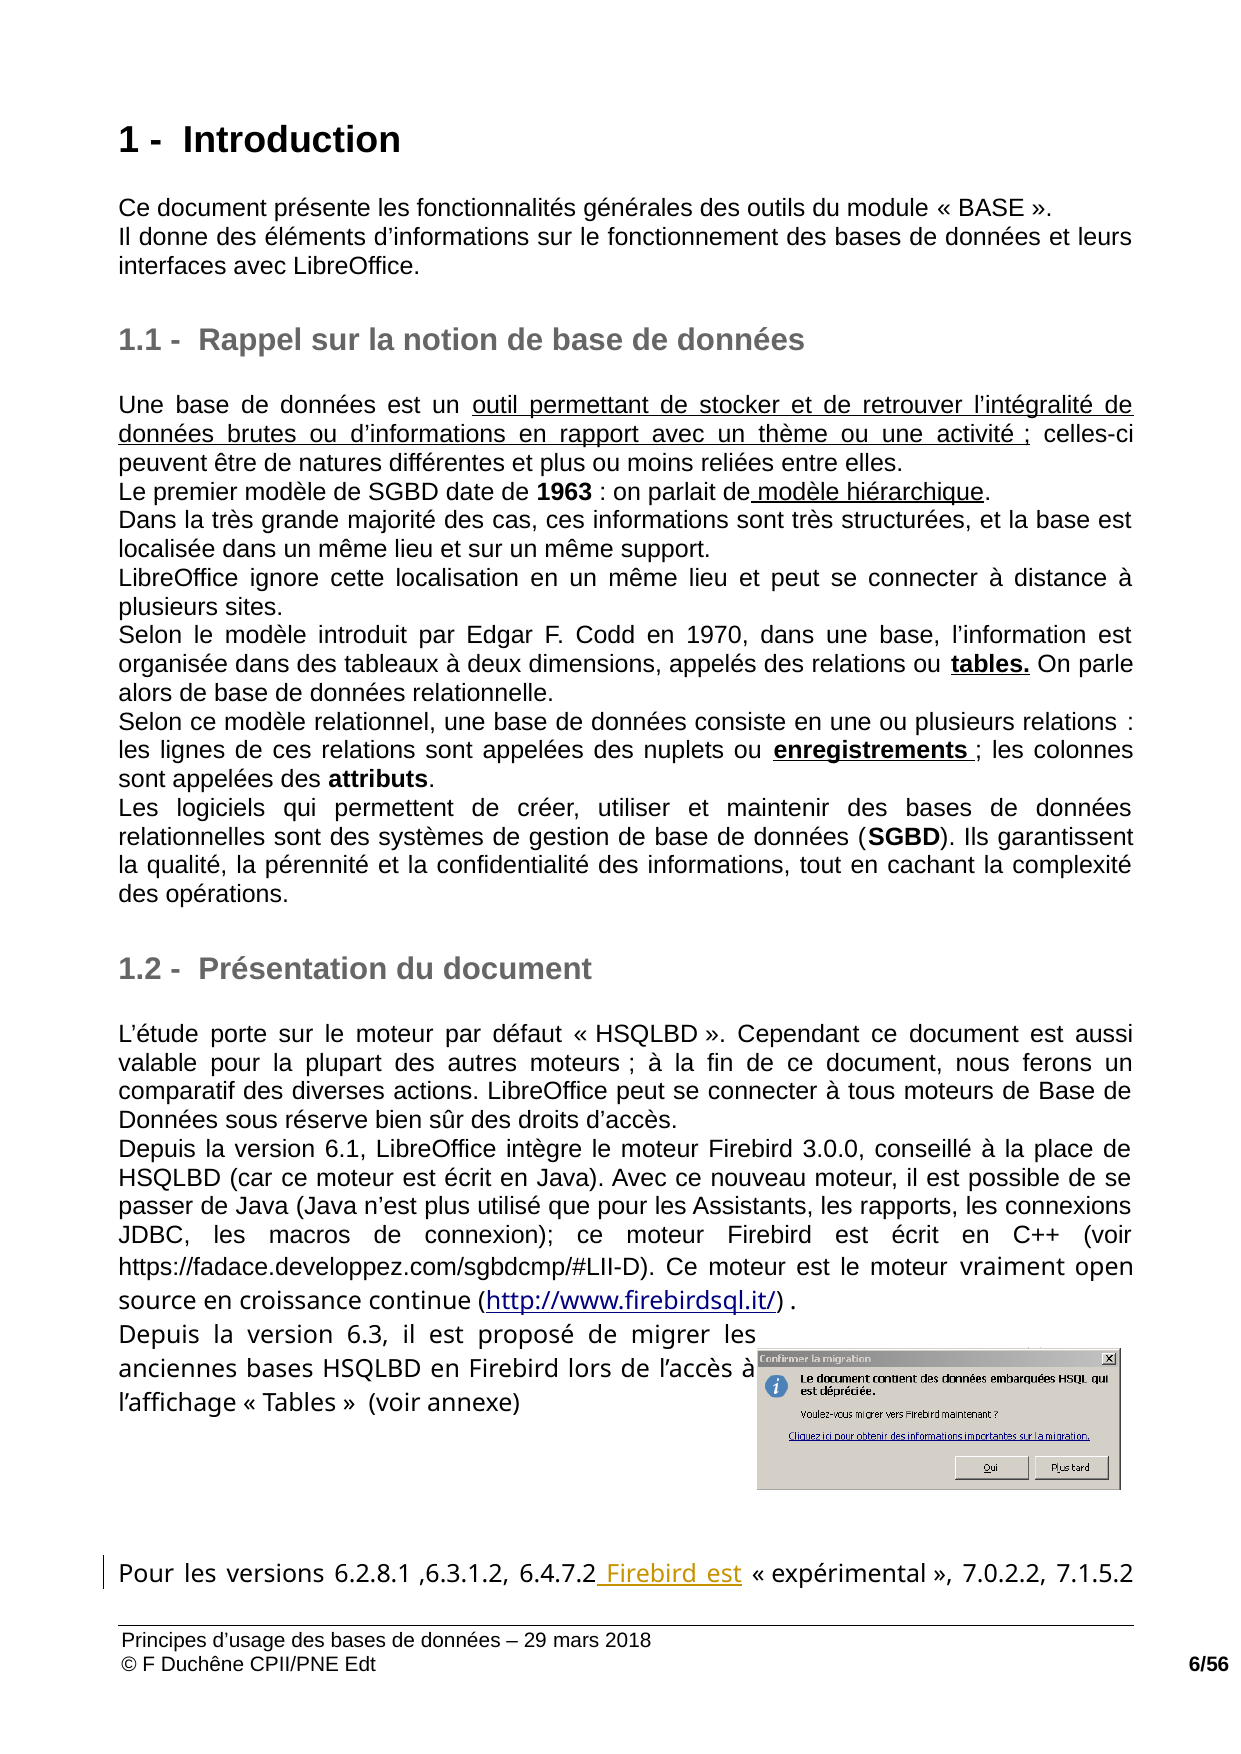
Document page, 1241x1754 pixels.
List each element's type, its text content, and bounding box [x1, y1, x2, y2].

text Il donne des éléments d’informations sur le fonctionnement des bases de données et leurs interfaces avec LibreOffice. [118, 222, 1134, 279]
text Pour les versions 6.2.8.1 ,6.3.1.2, 6.4.7.2 Firebird est « expérimental », 7.0.2.2, 7.1.5.2 [118, 1555, 1134, 1589]
text Dans la très grande majorité des cas, ces informations sont très structurées, et la base est localisée dans un même lieu et sur un même support. [118, 505, 1134, 563]
text Selon le modèle introduit par Edgar F. Codd en 1970, dans une base, l’information est organisée dans des tableaux à deux dimensions, appelés des relations ou tables. On parle alors de base de données relationnelle. [118, 620, 1134, 707]
text Selon ce modèle relationnel, une base de données consiste en une ou plusieurs relations : les lignes de ces relations sont appelées des nuplets ou enregistrements ; les colonnes sont appelées des attributs. [118, 707, 1134, 793]
text Ce document présente les fonctionnalités générales des outils du module « BASE ». [118, 193, 1134, 222]
text Le premier modèle de SGBD date de 1963 : on parlait de modèle hiérarchique. [118, 477, 1134, 505]
subtitle Présentation du document [118, 950, 1134, 986]
subtitle Rappel sur la notion de base de données [118, 321, 1134, 357]
text Les logiciels qui permettent de créer, utiliser et maintenir des bases de données relationnelles sont des systèmes de gestion de base de données (SGBD). Ils garantissent la qualité, la pérennité et la confidentialité des informations, tout en cachant la complexité des opérations. [118, 793, 1134, 908]
picture [757, 1347, 1122, 1490]
text Depuis la version 6.3, il est proposé de migrer les anciennes bases HSQLBD en Firebird lors de l’accès à l’affichage « Tables » (voir annexe) [118, 1317, 1134, 1419]
text L’étude porte sur le moteur par défaut « HSQLBD ». Cependant ce document est aussi valable pour la plupart des autres moteurs ; à la fin de ce document, nous ferons un comparatif des diverses actions. LibreOffice peut se connecter à tous moteurs de Base de Données sous réserve bien sûr des droits d’accès. [118, 1019, 1134, 1134]
text LibreOffice ignore cette localisation en un même lieu et peut se connecter à distance à plusieurs sites. [118, 563, 1134, 620]
subtitle Introduction [118, 117, 1134, 160]
text Depuis la version 6.1, LibreOffice intègre le moteur Firebird 3.0.0, conseillé à la place de HSQLBD (car ce moteur est écrit en Java). Avec ce nouveau moteur, il est possible de se passer de Java (Java n’est plus utilisé que pour les Assistants, les rapports, les connexions JDBC, les macros de connexion); ce moteur Firebird est écrit en C++ (voir https://fadace.developpez.com/sgbdcmp/#LII-D). Ce moteur est le moteur vraiment open source en croissance continue (http://www.firebirdsql.it/) . [118, 1134, 1134, 1317]
text Une base de données est un outil permettant de stocker et de retrouver l’intégralité de données brutes ou d’informations en rapport avec un thème ou une activité ; celles-ci peuvent être de natures différentes et plus ou moins reliées entre elles. [118, 390, 1134, 477]
